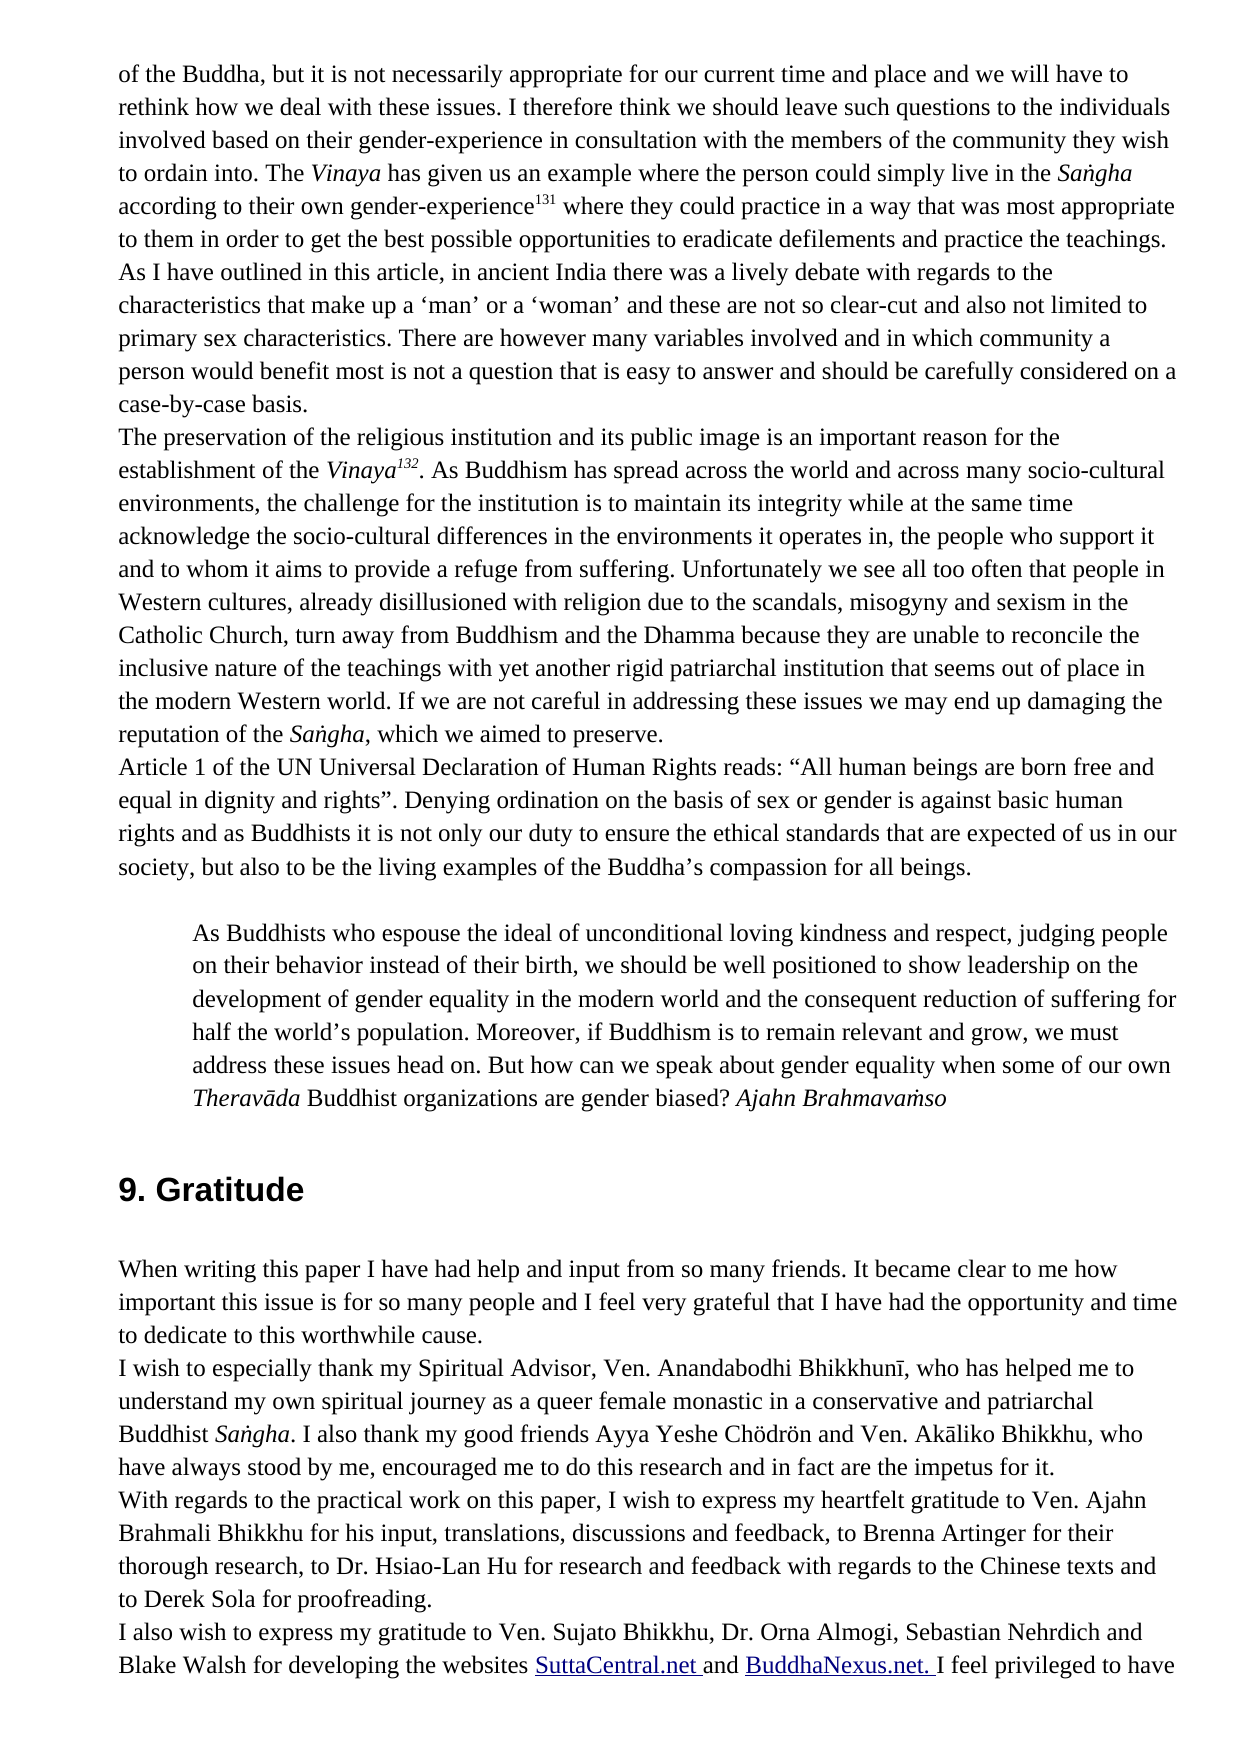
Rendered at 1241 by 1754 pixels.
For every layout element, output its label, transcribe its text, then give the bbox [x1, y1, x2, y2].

subtitle 9. Gratitude [118, 1169, 1181, 1208]
text The preservation of the religious institution and its public image is an important reason for the establishment of the Vinaya. As Buddhism has spread across the world and across many socio-cultural environments, the challenge for the institution is to maintain its integrity while at the same time acknowledge the socio-cultural differences in the environments it operates in, the people who support it and to whom it aims to provide a refuge from suffering. Unfortunately we see all too often that people in Western cultures, already disillusioned with religion due to the scandals, misogyny and sexism in the Catholic Church, turn away from Buddhism and the Dhamma because they are unable to reconcile the inclusive nature of the teachings with yet another rigid patriarchal institution that seems out of place in the modern Western world. If we are not careful in addressing these issues we may end up damaging the reputation of the Saṅgha, which we aimed to preserve. [118, 422, 1181, 748]
text I also wish to express my gratitude to Ven. Sujato Bhikkhu, Dr. Orna Almogi, Sebastian Nehrdich and Blake Walsh for developing the websites SuttaCentral.net and BuddhaNexus.net. I feel privileged to have [118, 1617, 1181, 1679]
text As Buddhists who espouse the ideal of unconditional loving kindness and respect, judging people on their behavior instead of their birth, we should be well positioned to show leadership on the development of gender equality in the modern world and the consequent reduction of suffering for half the world’s population. Moreover, if Buddhism is to remain relevant and grow, we must address these issues head on. But how can we speak about gender equality when some of our own Theravāda Buddhist organizations are gender biased? Ajahn Brahmavaṁso [192, 918, 1181, 1111]
text Article 1 of the UN Universal Declaration of Human Rights reads: “All human beings are born free and equal in dignity and rights”. Denying ordination on the basis of sex or gender is against basic human rights and as Buddhists it is not only our duty to ensure the ethical standards that are expected of us in our society, but also to be the living examples of the Buddha’s compassion for all beings. [118, 752, 1181, 880]
text of the Buddha, but it is not necessarily appropriate for our current time and place and we will have to rethink how we deal with these issues. I therefore think we should leave such questions to the individuals involved based on their gender-experience in consultation with the members of the community they wish to ordain into. The Vinaya has given us an example where the person could simply live in the Saṅgha according to their own gender-experience where they could practice in a way that was most appropriate to them in order to get the best possible opportunities to eradicate defilements and practice the teachings. As I have outlined in this article, in ancient India there was a lively debate with regards to the characteristics that make up a ‘man’ or a ‘woman’ and these are not so clear-cut and also not limited to primary sex characteristics. There are however many variables involved and in which community a person would benefit most is not a question that is easy to answer and should be carefully considered on a case-by-case basis. [118, 59, 1181, 418]
text I wish to especially thank my Spiritual Advisor, Ven. Anandabodhi Bhikkhunī, who has helped me to understand my own spiritual journey as a queer female monastic in a conservative and patriarchal Buddhist Saṅgha. I also thank my good friends Ayya Yeshe Chödrön and Ven. Akāliko Bhikkhu, who have always stood by me, encouraged me to do this research and in fact are the impetus for it. [118, 1353, 1181, 1481]
text When writing this paper I have had help and input from so many friends. It became clear to me how important this issue is for so many people and I feel very grateful that I have had the opportunity and time to dedicate to this worthwhile cause. [118, 1254, 1181, 1348]
text With regards to the practical work on this paper, I wish to express my heartfelt gratitude to Ven. Ajahn Brahmali Bhikkhu for his input, translations, discussions and feedback, to Brenna Artinger for their thorough research, to Dr. Hsiao-Lan Hu for research and feedback with regards to the Chinese texts and to Derek Sola for proofreading. [118, 1485, 1181, 1613]
